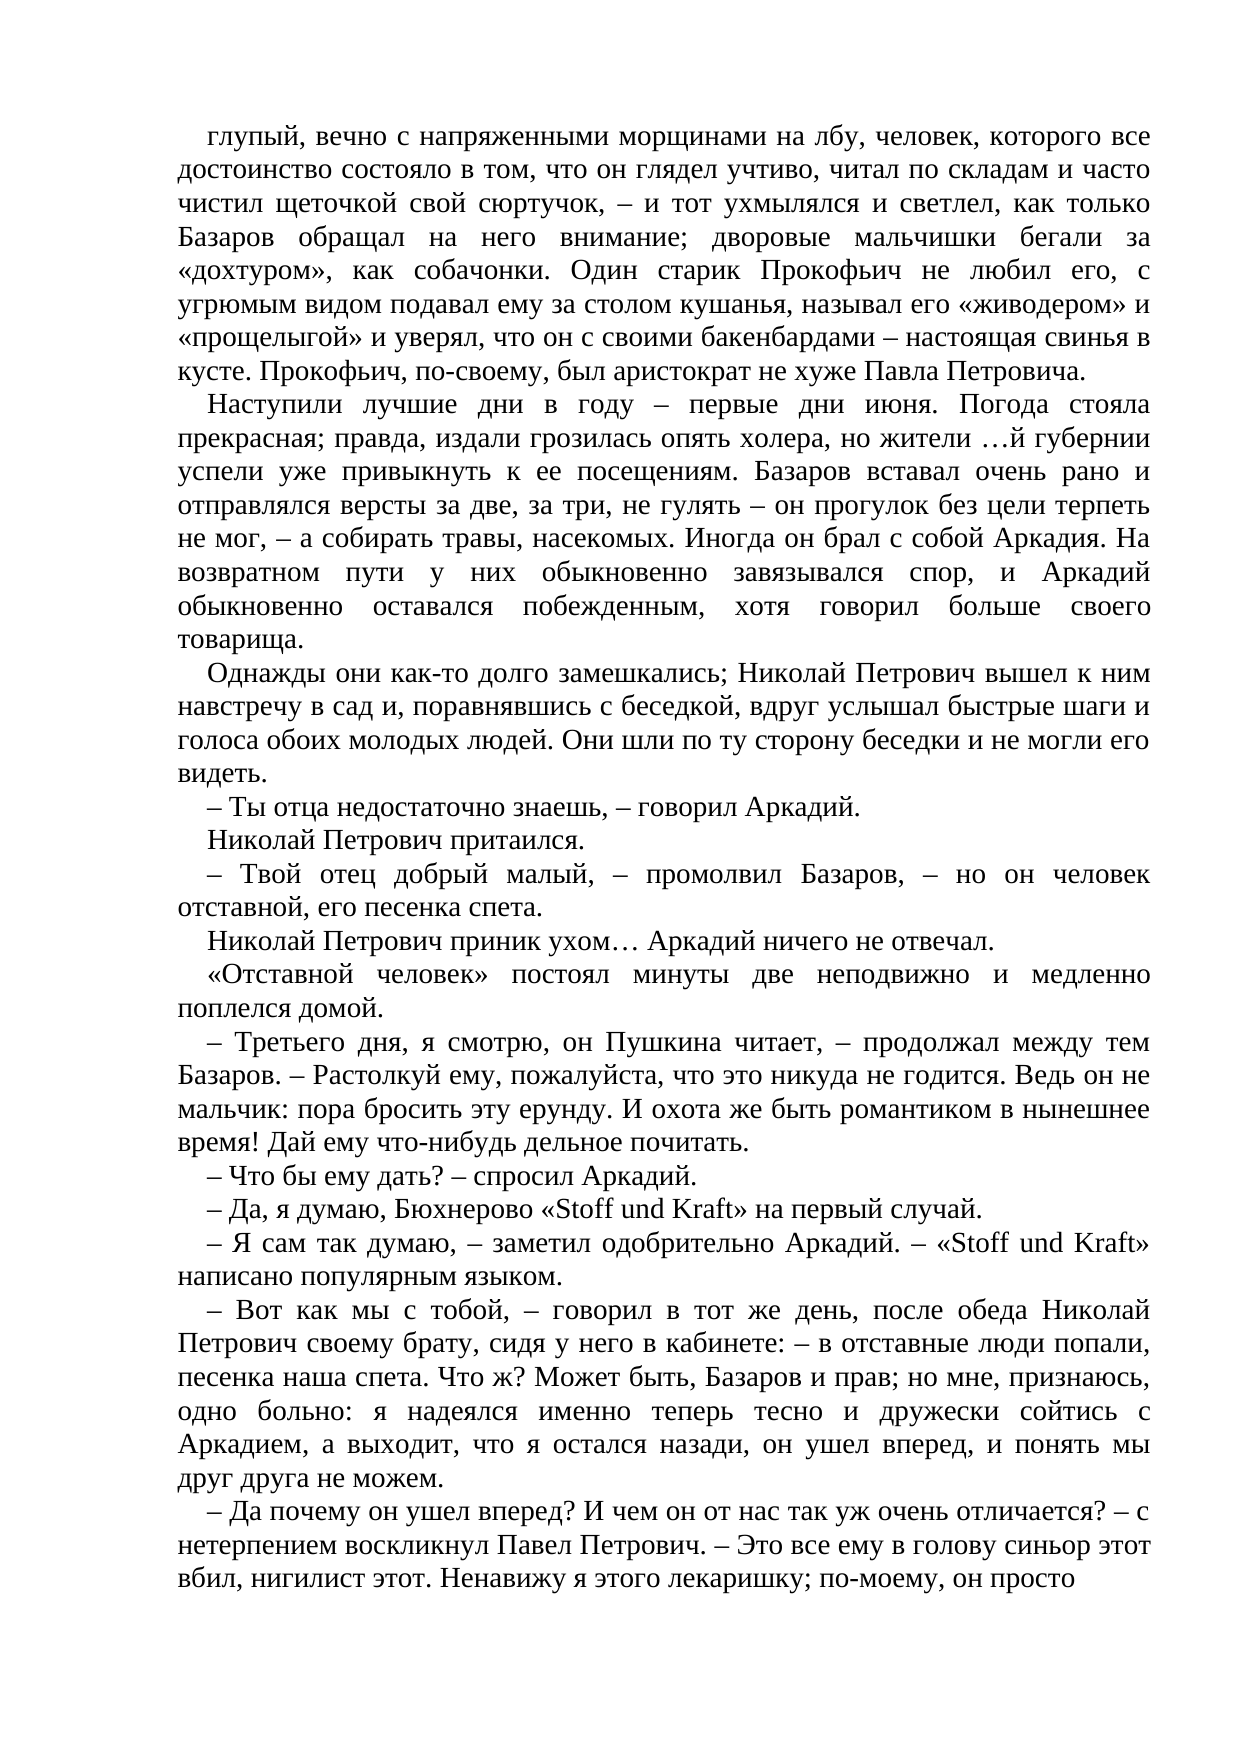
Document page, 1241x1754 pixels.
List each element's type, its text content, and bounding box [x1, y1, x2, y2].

text – Я сам так думаю, – заметил одобрительно Аркадий. – «Stoff und Kraft» написано популярным языком. [177, 1225, 1152, 1292]
text Однажды они как-то долго замешкались; Николай Петрович вышел к ним навстречу в сад и, поравнявшись с беседкой, вдруг услышал быстрые шаги и голоса обоих молодых людей. Они шли по ту сторону беседки и не могли его видеть. [177, 655, 1152, 789]
text – Вот как мы с тобой, – говорил в тот же день, после обеда Николай Петрович своему брату, сидя у него в кабинете: – в отставные люди попали, песенка наша спета. Что ж? Может быть, Базаров и прав; но мне, признаюсь, одно больно: я надеялся именно теперь тесно и дружески сойтись с Аркадием, а выходит, что я остался назади, он ушел вперед, и понять мы друг друга не можем. [177, 1292, 1152, 1493]
text Наступили лучшие дни в году – первые дни июня. Погода стояла прекрасная; правда, издали грозилась опять холера, но жители …й губернии успели уже привыкнуть к ее посещениям. Базаров вставал очень рано и отправлялся версты за две, за три, не гулять – он прогулок без цели терпеть не мог, – а собирать травы, насекомых. Иногда он брал с собой Аркадия. На возвратном пути у них обыкновенно завязывался спор, и Аркадий обыкновенно оставался побежденным, хотя говорил больше своего товарища. [177, 386, 1152, 655]
text «Отставной человек» постоял минуты две неподвижно и медленно поплелся домой. [177, 957, 1152, 1024]
text – Твой отец добрый малый, – промолвил Базаров, – но он человек отставной, его песенка спета. [177, 856, 1152, 923]
text Николай Петрович приник ухом… Аркадий ничего не отвечал. [177, 923, 1152, 957]
text – Да почему он ушел вперед? И чем он от нас так уж очень отличается? – с нетерпением воскликнул Павел Петрович. – Это все ему в голову синьор этот вбил, нигилист этот. Ненавижу я этого лекаришку; по-моему, он просто [177, 1493, 1152, 1594]
text глупый, вечно с напряженными морщинами на лбу, человек, которого все достоинство состояло в том, что он глядел учтиво, читал по складам и часто чистил щеточкой свой сюртучок, – и тот ухмылялся и светлел, как только Базаров обращал на него внимание; дворовые мальчишки бегали за «дохтуром», как собачонки. Один старик Прокофьич не любил его, с угрюмым видом подавал ему за столом кушанья, называл его «живодером» и «прощелыгой» и уверял, что он с своими бакенбардами – настоящая свинья в кусте. Прокофьич, по-своему, был аристократ не хуже Павла Петровича. [177, 118, 1152, 386]
text – Да, я думаю, Бюхнерово «Stoff und Kraft» на первый случай. [177, 1191, 1152, 1225]
text – Ты отца недостаточно знаешь, – говорил Аркадий. [177, 789, 1152, 822]
text Николай Петрович притаился. [177, 822, 1152, 856]
text – Что бы ему дать? – спросил Аркадий. [177, 1158, 1152, 1191]
text – Третьего дня, я смотрю, он Пушкина читает, – продолжал между тем Базаров. – Растолкуй ему, пожалуйста, что это никуда не годится. Ведь он не мальчик: пора бросить эту ерунду. И охота же быть романтиком в нынешнее время! Дай ему что-нибудь дельное почитать. [177, 1024, 1152, 1158]
